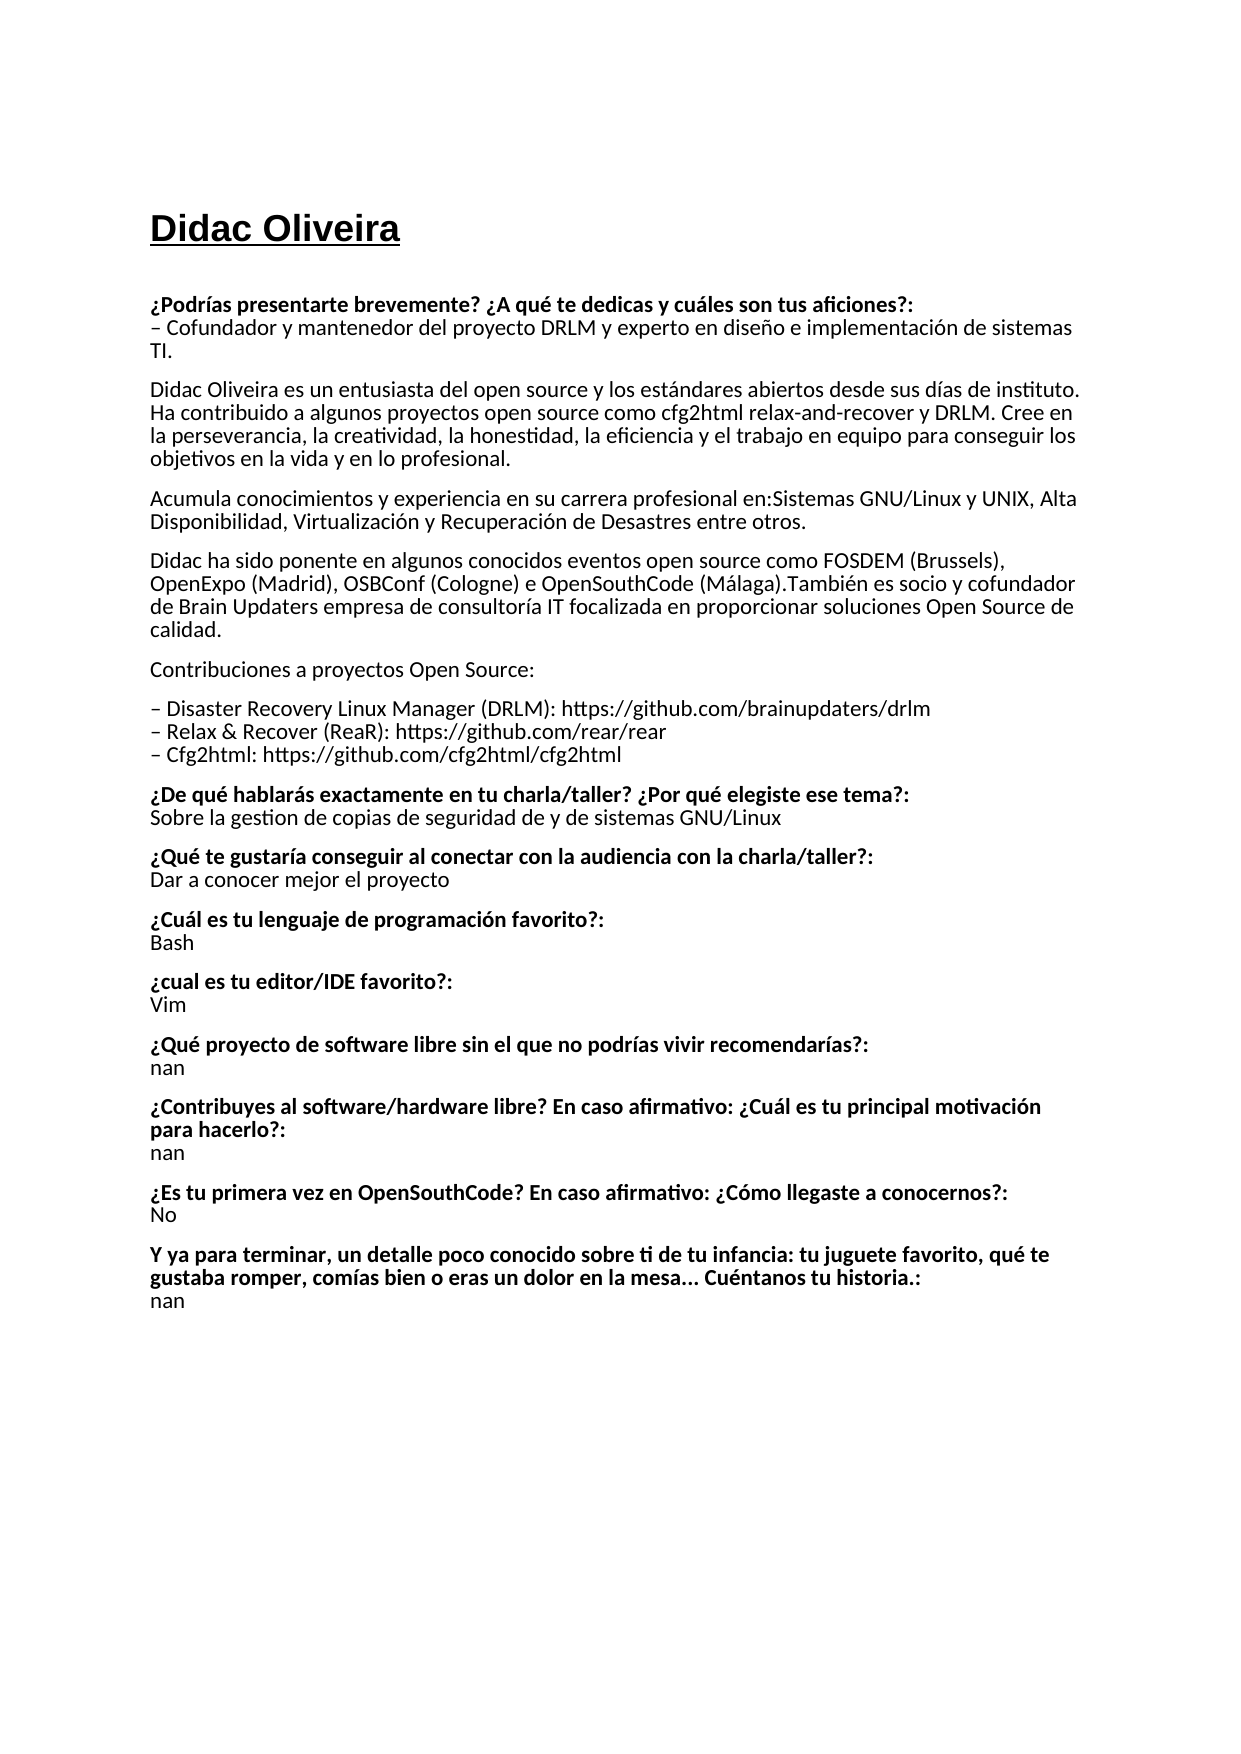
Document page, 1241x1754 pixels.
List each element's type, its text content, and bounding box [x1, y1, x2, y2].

text Y ya para terminar, un detalle poco conocido sobre ti de tu infancia: tu juguete favorito, qué te gustaba romper, comías bien o eras un dolor en la mesa... Cuéntanos tu historia.: nan [150, 1245, 1090, 1314]
text ¿cual es tu editor/IDE favorito?: Vim [150, 972, 1090, 1018]
text ¿Contribuyes al software/hardware libre? En caso afirmativo: ¿Cuál es tu principal motivación para hacerlo?: nan [150, 1097, 1090, 1166]
text – Disaster Recovery Linux Manager (DRLM): https://github.com/brainupdaters/drlm – Relax & Recover (ReaR): https://github.com/rear/rear – Cfg2html: https://github.com/cfg2html/cfg2html [150, 699, 1090, 768]
text Acumula conocimientos y experiencia en su carrera profesional en:Sistemas GNU/Linux y UNIX, Alta Disponibilidad, Virtualización y Recuperación de Desastres entre otros. [150, 489, 1090, 535]
text ¿De qué hablarás exactamente en tu charla/taller? ¿Por qué elegiste ese tema?: Sobre la gestion de copias de seguridad de y de sistemas GNU/Linux [150, 785, 1090, 831]
text Didac ha sido ponente en algunos conocidos eventos open source como FOSDEM (Brussels), OpenExpo (Madrid), OSBConf (Cologne) e OpenSouthCode (Málaga).También es socio y cofundador de Brain Updaters empresa de consultoría IT focalizada en proporcionar soluciones Open Source de calidad. [150, 552, 1090, 643]
text ¿Cuál es tu lenguaje de programación favorito?: Bash [150, 910, 1090, 956]
text ¿Podrías presentarte brevemente? ¿A qué te dedicas y cuáles son tus aficiones?: – Cofundador y mantenedor del proyecto DRLM y experto en diseño e implementación de sistemas TI. [150, 295, 1090, 364]
text ¿Qué proyecto de software libre sin el que no podrías vivir recomendarías?: nan [150, 1035, 1090, 1081]
text ¿Qué te gustaría conseguir al conectar con la audiencia con la charla/taller?: Dar a conocer mejor el proyecto [150, 847, 1090, 893]
text Didac Oliveira es un entusiasta del open source y los estándares abiertos desde sus días de instituto. Ha contribuido a algunos proyectos open source como cfg2html relax-and-recover y DRLM. Cree en la perseverancia, la creatividad, la honestidad, la eficiencia y el trabajo en equipo para conseguir los objetivos en la vida y en lo profesional. [150, 381, 1090, 472]
subtitle Didac Oliveira [150, 208, 1090, 249]
text ¿Es tu primera vez en OpenSouthCode? En caso afirmativo: ¿Cómo llegaste a conocernos?: No [150, 1183, 1090, 1229]
text Contribuciones a proyectos Open Source: [150, 660, 1090, 683]
